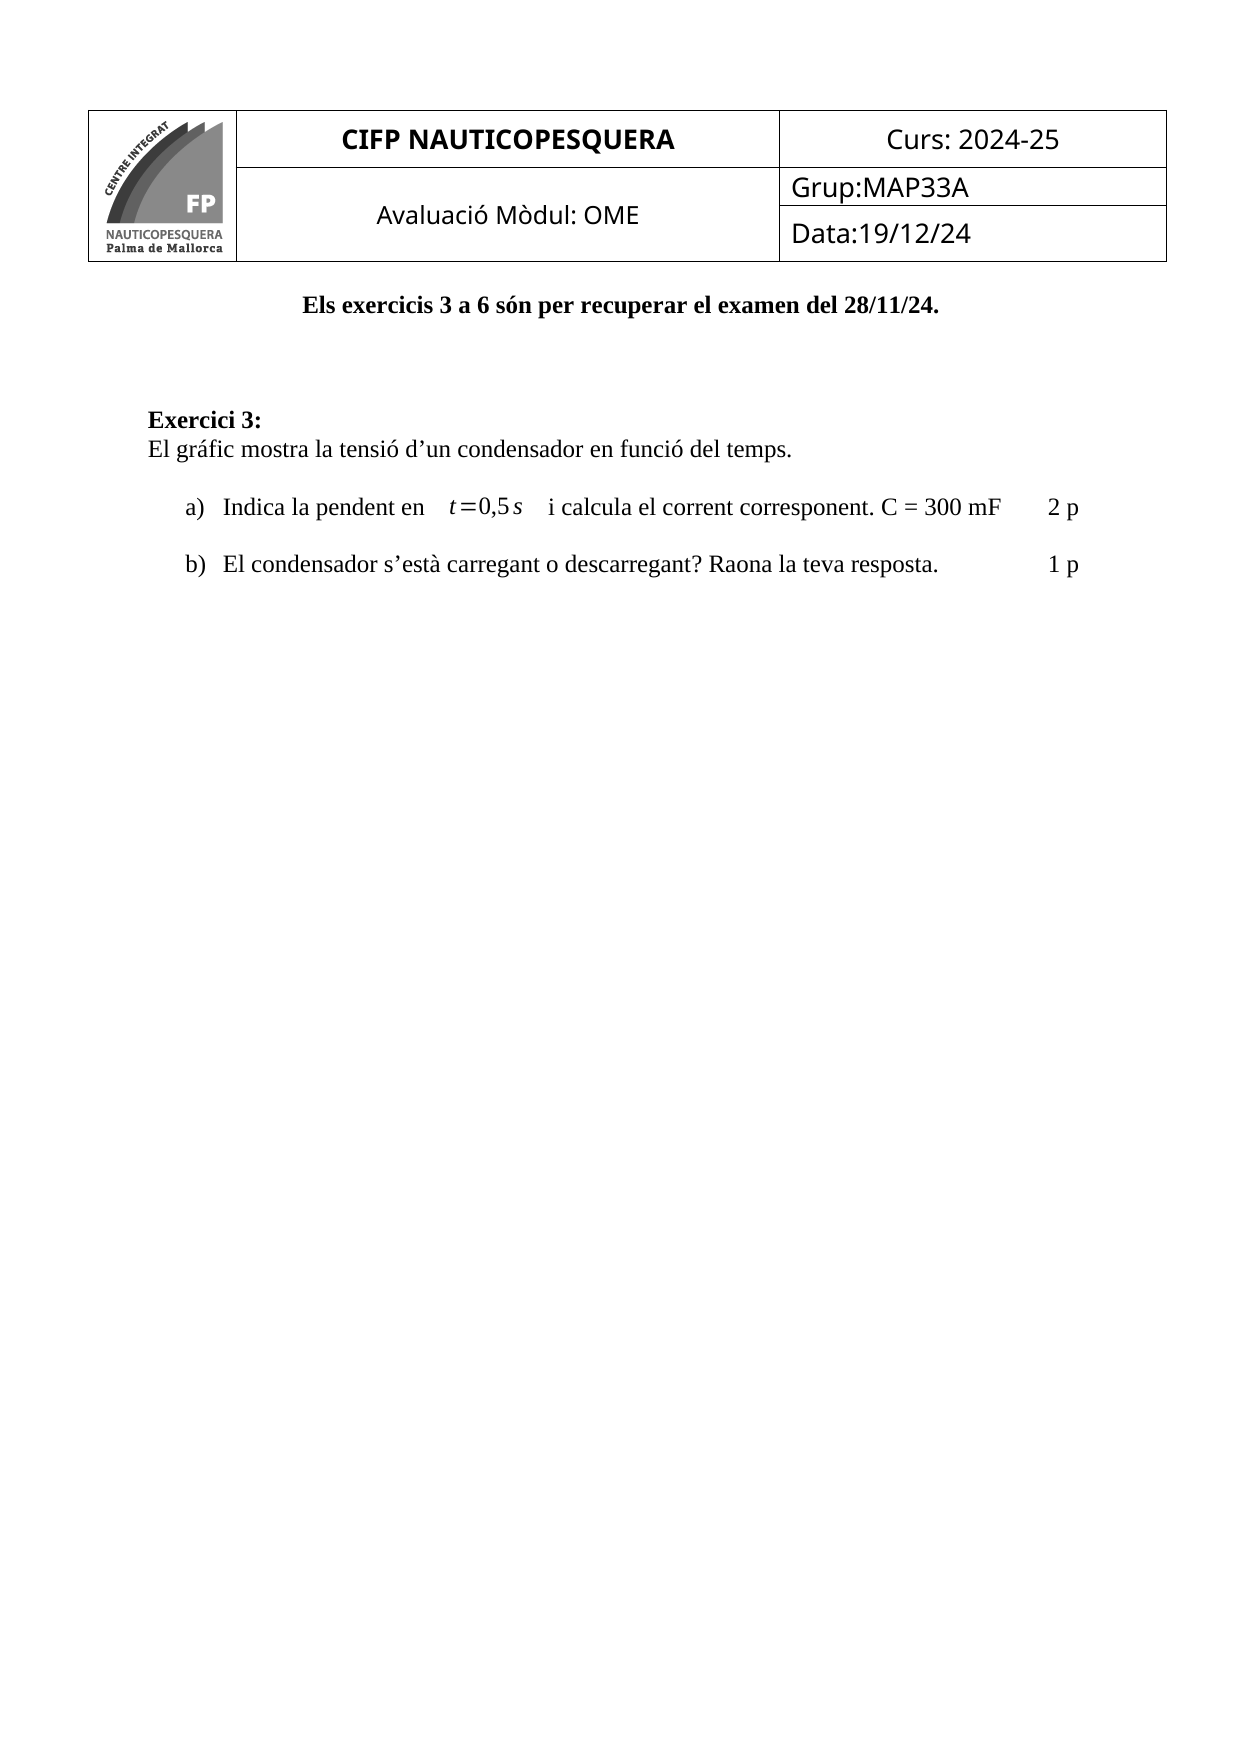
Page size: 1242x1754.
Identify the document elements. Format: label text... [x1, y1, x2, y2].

list Indica la pendent en i calcula el corrent corresponent. C = 300 mF 2 p [185, 492, 1094, 520]
text Els exercicis 3 a 6 són per recuperar el examen del 28/11/24. [148, 290, 1094, 319]
list El condensador s’està carregant o descarregant? Raona la teva resposta. 1 p [185, 549, 1094, 578]
text Exercici 3: [148, 405, 1094, 434]
text El gráfic mostra la tensió d’un condensador en funció del temps. [148, 434, 1094, 463]
picture [100, 111, 229, 260]
